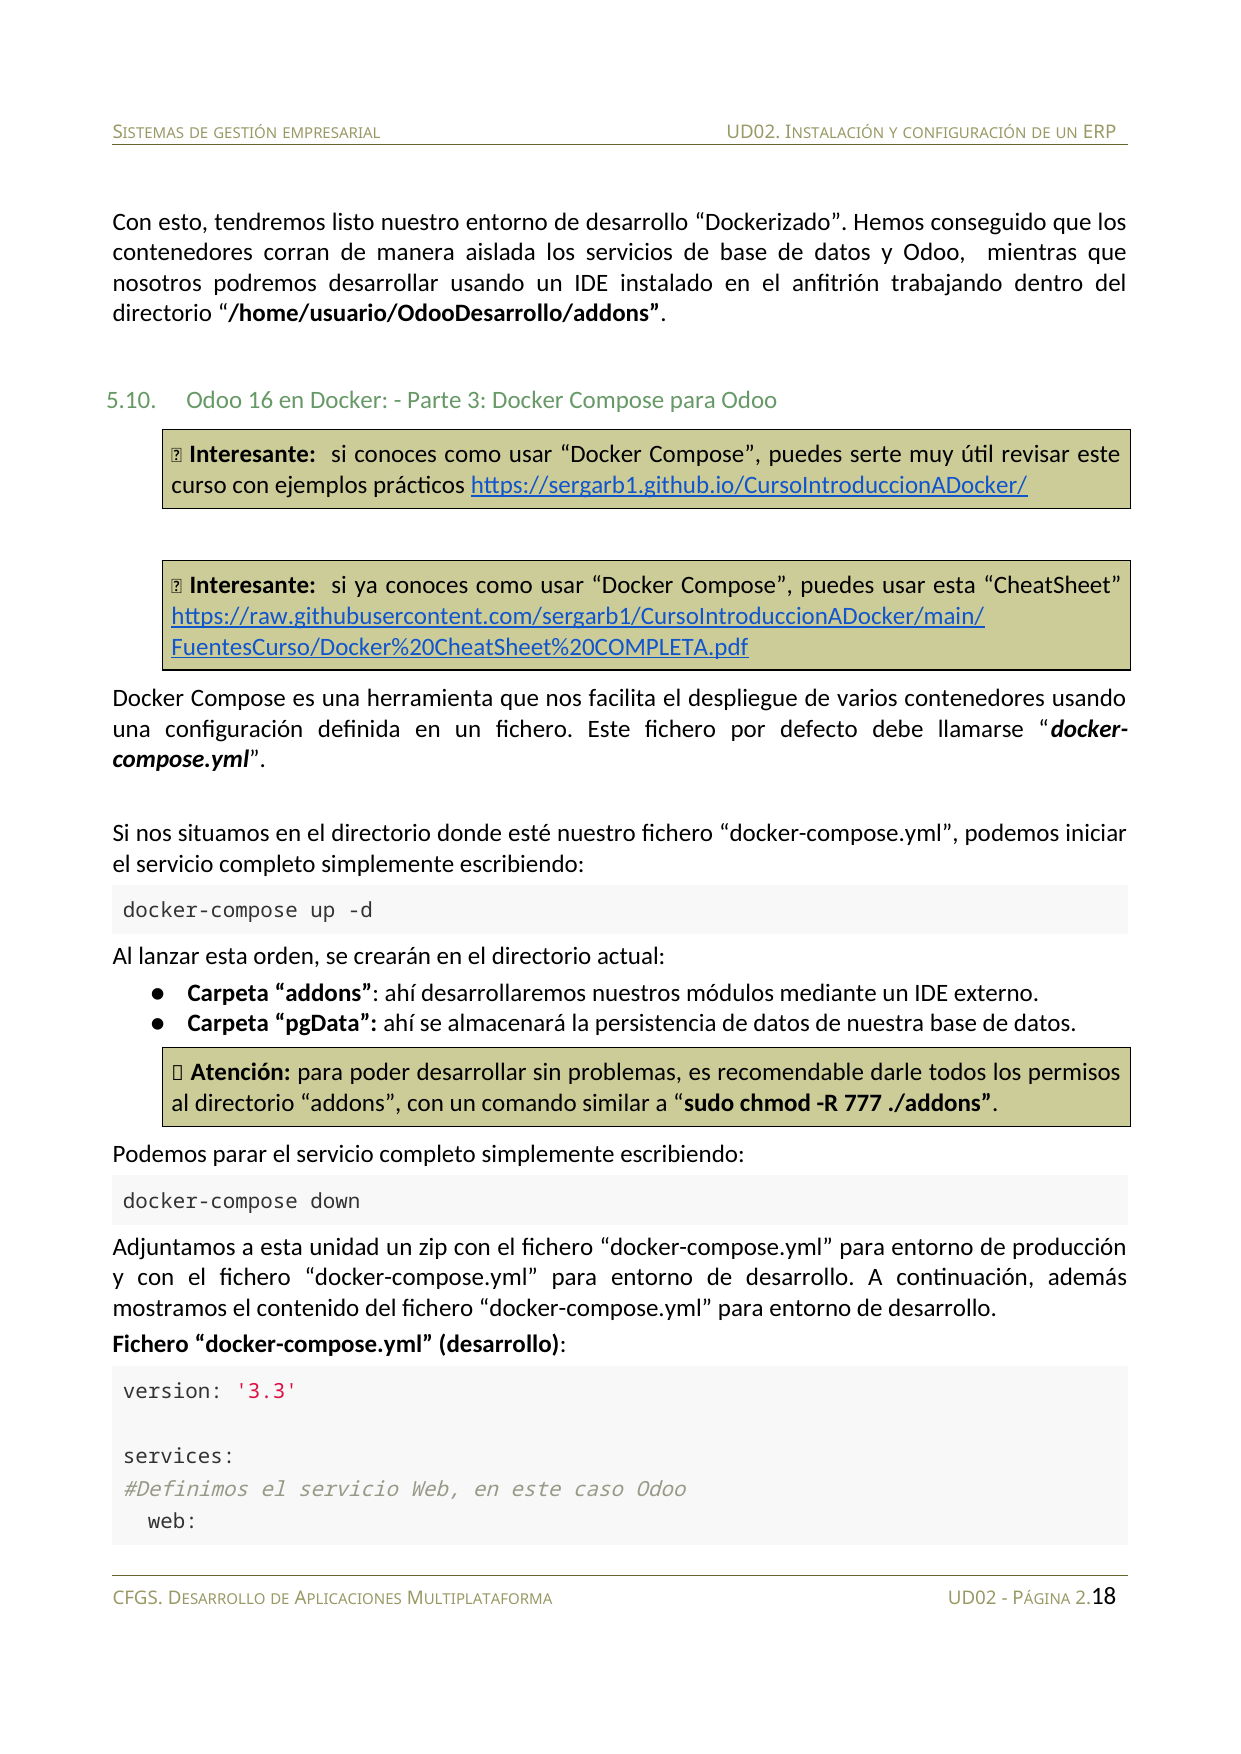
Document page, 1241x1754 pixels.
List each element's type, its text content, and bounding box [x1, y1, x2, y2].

table_header version: '3.3' services: #Definimos el servicio Web, en este caso Odoo web: [112, 1366, 1128, 1545]
text Adjuntamos a esta unidad un zip con el fichero “docker-compose.yml” para entorno de producción y con el fichero “docker-compose.yml” para entorno de desarrollo. A continuación, además mostramos el contenido del fichero “docker-compose.yml” para entorno de desarrollo. [112, 1231, 1128, 1322]
text 💬 Interesante: si ya conoces como usar “Docker Compose”, puedes usar esta “CheatSheet” https://raw.githubusercontent.com/sergarb1/CursoIntroduccionADocker/main/FuentesCurso/Docker%20CheatSheet%20COMPLETA.pdf [163, 561, 1130, 669]
text ❕ Atención: para poder desarrollar sin problemas, es recomendable darle todos los permisos al directorio “addons”, con un comando similar a “sudo chmod -R 777 ./addons”. [163, 1048, 1130, 1126]
text Fichero “docker-compose.yml” (desarrollo): [112, 1329, 1128, 1359]
list Carpeta “addons”: ahí desarrollaremos nuestros módulos mediante un IDE externo. [150, 977, 1128, 1007]
table_header docker-compose up -d [112, 885, 1128, 934]
list Carpeta “pgData”: ahí se almacenará la persistencia de datos de nuestra base de datos. [150, 1007, 1128, 1038]
text 💬 Interesante: si conoces como usar “Docker Compose”, puedes serte muy útil revisar este curso con ejemplos prácticos https://sergarb1.github.io/CursoIntroduccionADocker/ [163, 430, 1130, 508]
text Podemos parar el servicio completo simplemente escribiendo: [112, 1138, 1128, 1169]
text Si nos situamos en el directorio donde esté nuestro fichero “docker-compose.yml”, podemos iniciar el servicio completo simplemente escribiendo: [112, 817, 1128, 878]
text Con esto, tendremos listo nuestro entorno de desarrollo “Dockerizado”. Hemos conseguido que los contenedores corran de manera aislada los servicios de base de datos y Odoo, mientras que nosotros podremos desarrollar usando un IDE instalado en el anfitrión trabajando dentro del directorio “/home/usuario/OdooDesarrollo/addons”. [112, 206, 1128, 328]
text Al lanzar esta orden, se crearán en el directorio actual: [112, 940, 1128, 971]
text Docker Compose es una herramienta que nos facilita el despliegue de varios contenedores usando una configuración definida en un fichero. Este fichero por defecto debe llamarse “docker-compose.yml”. [112, 682, 1128, 774]
table_header docker-compose down [112, 1175, 1128, 1225]
subtitle Odoo 16 en Docker: - Parte 3: Docker Compose para Odoo [156, 384, 1128, 414]
